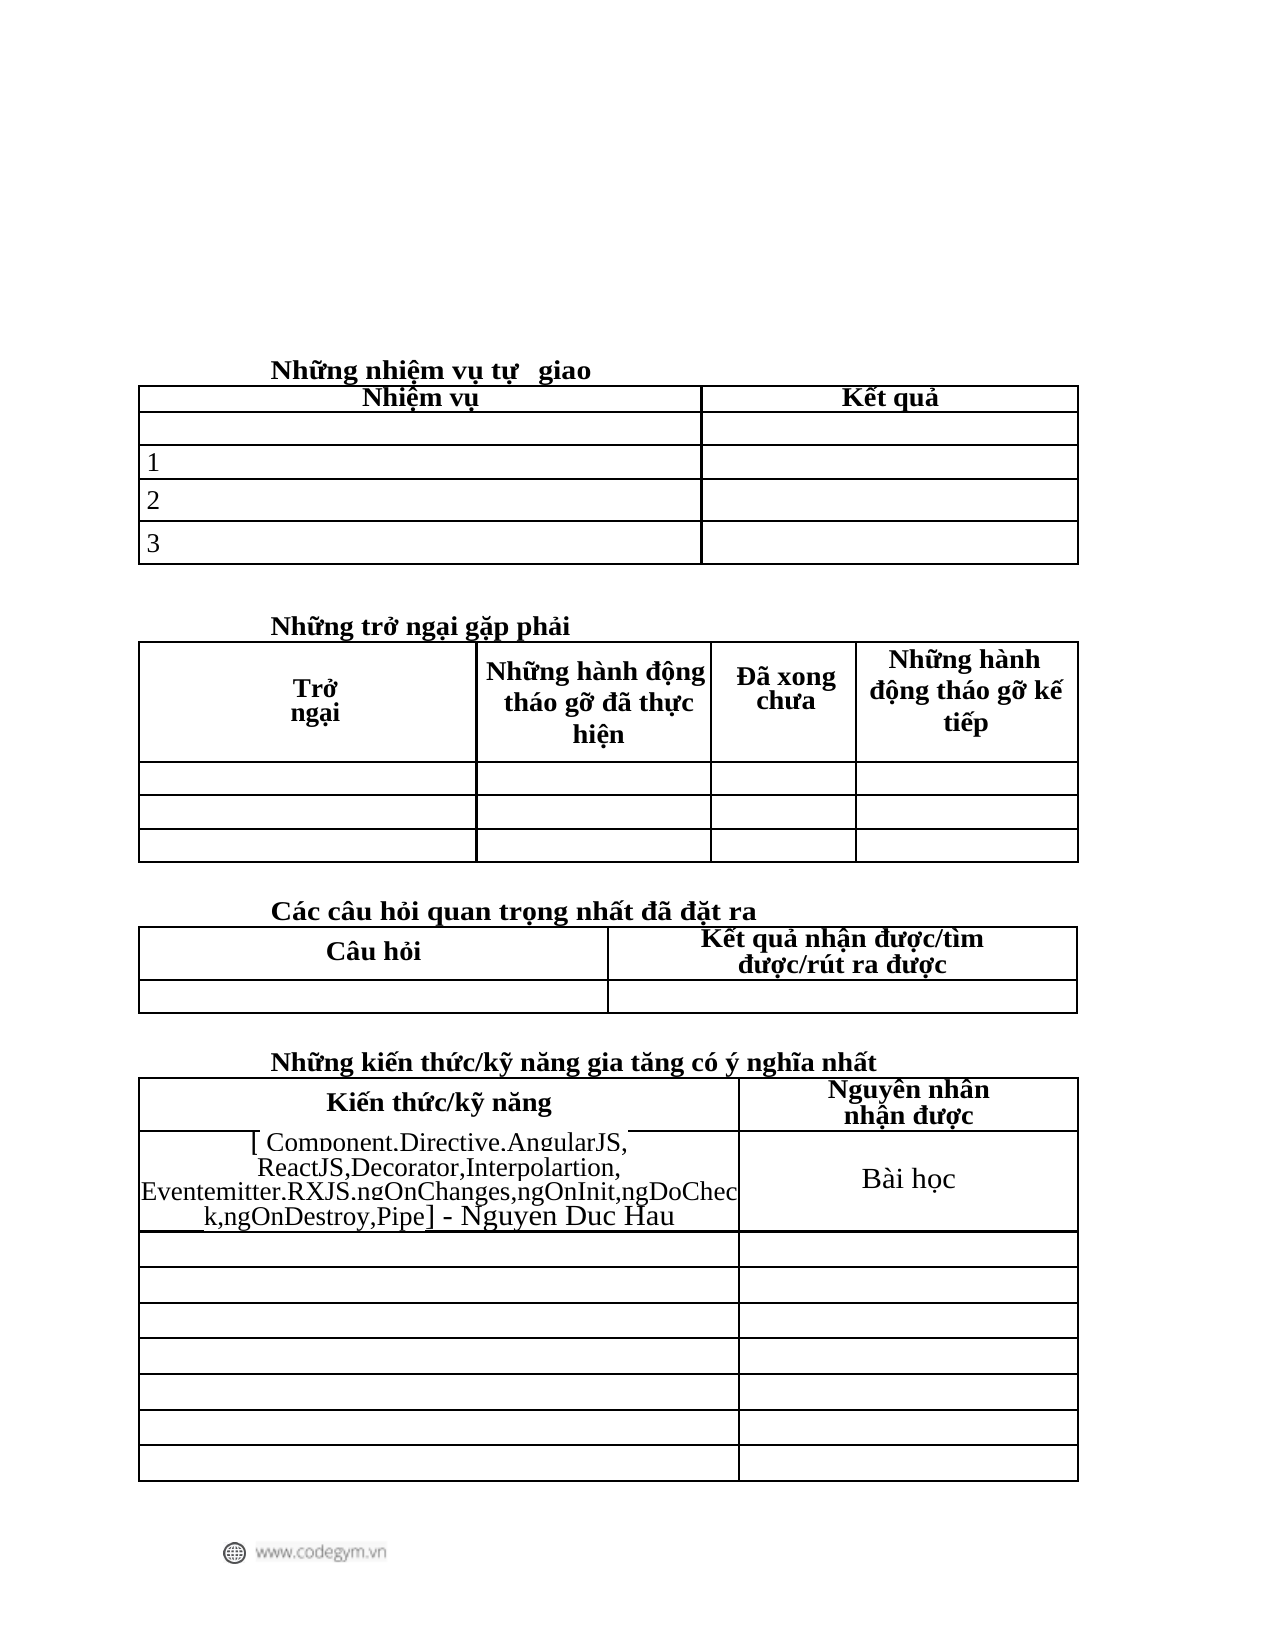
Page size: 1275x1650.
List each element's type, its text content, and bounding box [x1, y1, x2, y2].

table_cell Bài học [740, 1132, 1077, 1230]
text Những kiến thức/kỹ năng gia tăng có ý nghĩa nhất [270, 1046, 1131, 1077]
table_cell [740, 1233, 1077, 1266]
table_header Nguyên nhân nhận được [740, 1079, 1077, 1129]
table_header Kết quả nhận được/tìm được/rút ra được [609, 928, 1076, 978]
table_header Kết quả [703, 387, 1077, 411]
table_cell [740, 1375, 1077, 1408]
table_cell [140, 1411, 738, 1444]
table_header Kiến thức/kỹ năng [140, 1079, 738, 1129]
table_cell [478, 763, 710, 794]
table_cell [740, 1268, 1077, 1302]
table_cell [140, 1375, 738, 1408]
table_cell [140, 981, 607, 1012]
table_cell [140, 446, 700, 478]
table_cell [740, 1339, 1077, 1373]
table_cell [740, 1304, 1077, 1337]
text Những nhiệm vụ tự giao [270, 354, 1131, 385]
table_cell [140, 1446, 738, 1480]
table_cell [712, 830, 855, 861]
table_header Câu hỏi [140, 928, 607, 978]
table_header Nhiệm vụ [140, 387, 700, 411]
table_header Những hành động tháo gỡ kế tiếp [857, 643, 1077, 761]
table_cell [140, 1233, 738, 1266]
table_cell [ Component,Directive,AngularJS, ReactJS,Decorator,Interpolartion, Eventemitter,RXJS,ngOnChanges,ngOnInit,ngDoCheck,ngOnDestroy,Pipe] - Nguyen Duc Hau [140, 1132, 738, 1230]
table_cell [140, 413, 700, 444]
table_cell [140, 1304, 738, 1337]
table_cell [140, 480, 700, 520]
table_cell [703, 446, 1077, 478]
table_cell [703, 522, 1077, 562]
table_header Đã xong chưa [712, 643, 855, 761]
table_cell [609, 981, 1076, 1012]
table_cell [140, 1268, 738, 1302]
text Các câu hỏi quan trọng nhất đã đặt ra [270, 895, 1131, 926]
table_cell [740, 1446, 1077, 1480]
table_cell [478, 830, 710, 861]
text Những trở ngại gặp phải [270, 610, 1131, 641]
table_cell [140, 522, 700, 562]
table_cell [857, 796, 1077, 827]
table_cell [740, 1411, 1077, 1444]
table_cell [140, 763, 475, 794]
table_header Trở ngại [140, 643, 475, 761]
table_cell [712, 796, 855, 827]
table_cell [712, 763, 855, 794]
table_cell [857, 830, 1077, 861]
table_cell [140, 1339, 738, 1373]
table_cell [478, 796, 710, 827]
table_cell [703, 480, 1077, 520]
table_cell [140, 796, 475, 827]
table_header Những hành động tháo gỡ đã thực hiện [478, 643, 710, 761]
table_cell [140, 830, 475, 861]
table_cell [703, 413, 1077, 444]
table_cell [857, 763, 1077, 794]
